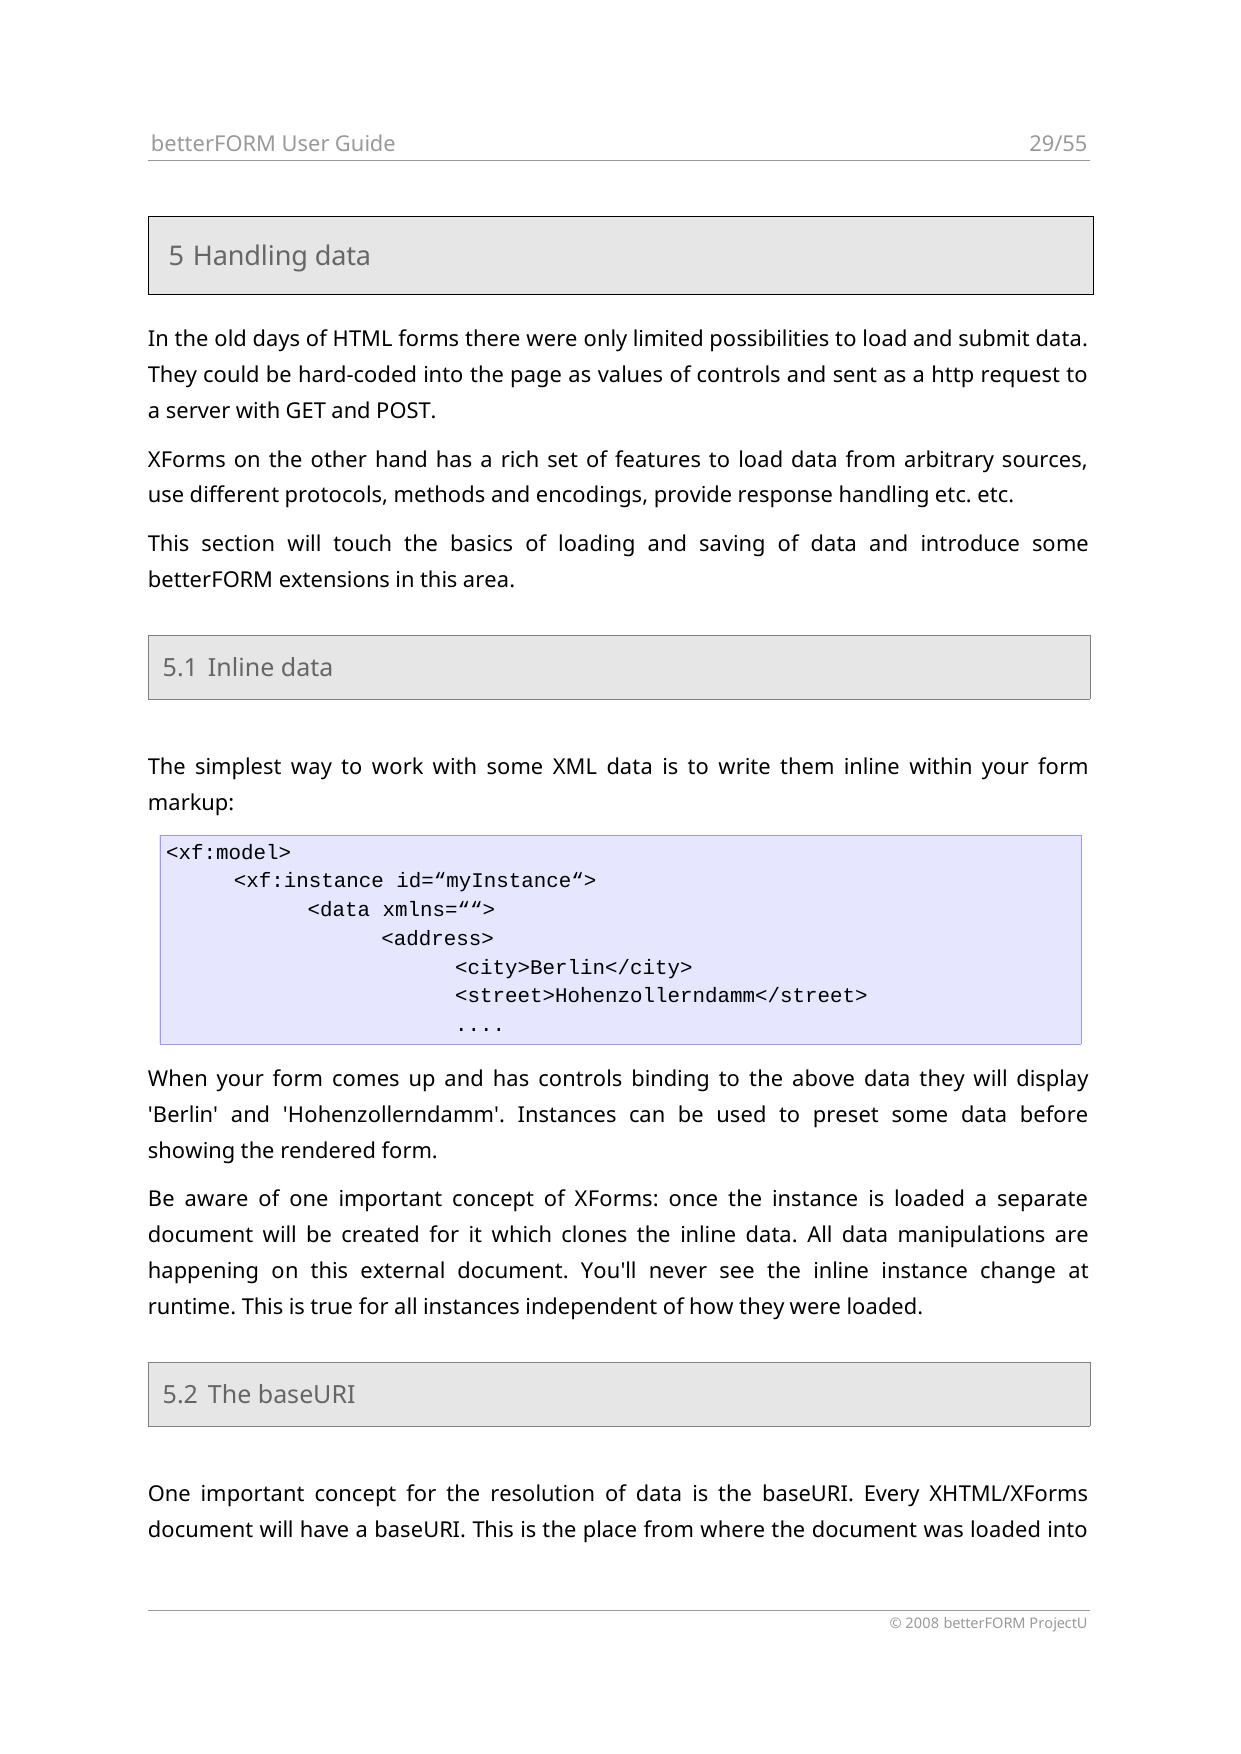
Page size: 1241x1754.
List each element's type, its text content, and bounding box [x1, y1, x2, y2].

subtitle The baseURI [149, 1363, 1090, 1426]
text One important concept for the resolution of data is the baseURI. Every XHTML/XForms document will have a baseURI. This is the place from where the document was loaded into [148, 1478, 1090, 1544]
subtitle Handling data [149, 217, 1093, 294]
text When your form comes up and has controls binding to the above data they will display 'Berlin' and 'Hohenzollerndamm'. Instances can be used to preset some data before showing the rendered form. [148, 1063, 1090, 1164]
subtitle Inline data [149, 636, 1090, 699]
text This section will touch the basics of loading and saving of data and introduce some betterFORM extensions in this area. [148, 528, 1090, 594]
text <xf:model> <xf:instance id=“myInstance“> <data xmlns=““> <address> <city>Berlin</city> <street>Hohenzollerndamm</street> .... [161, 836, 1081, 1044]
text In the old days of HTML forms there were only limited possibilities to load and submit data. They could be hard-coded into the page as values of controls and sent as a http request to a server with GET and POST. [148, 323, 1090, 425]
text XForms on the other hand has a rich set of features to load data from arbitrary sources, use different protocols, methods and encodings, provide response handling etc. etc. [148, 443, 1090, 509]
text The simplest way to work with some XML data is to write them inline within your form markup: [148, 751, 1090, 817]
text Be aware of one important concept of XForms: once the instance is loaded a separate document will be created for it which clones the inline data. All data manipulations are happening on this external document. You'll never see the inline instance change at runtime. This is true for all instances independent of how they were loaded. [148, 1183, 1090, 1321]
